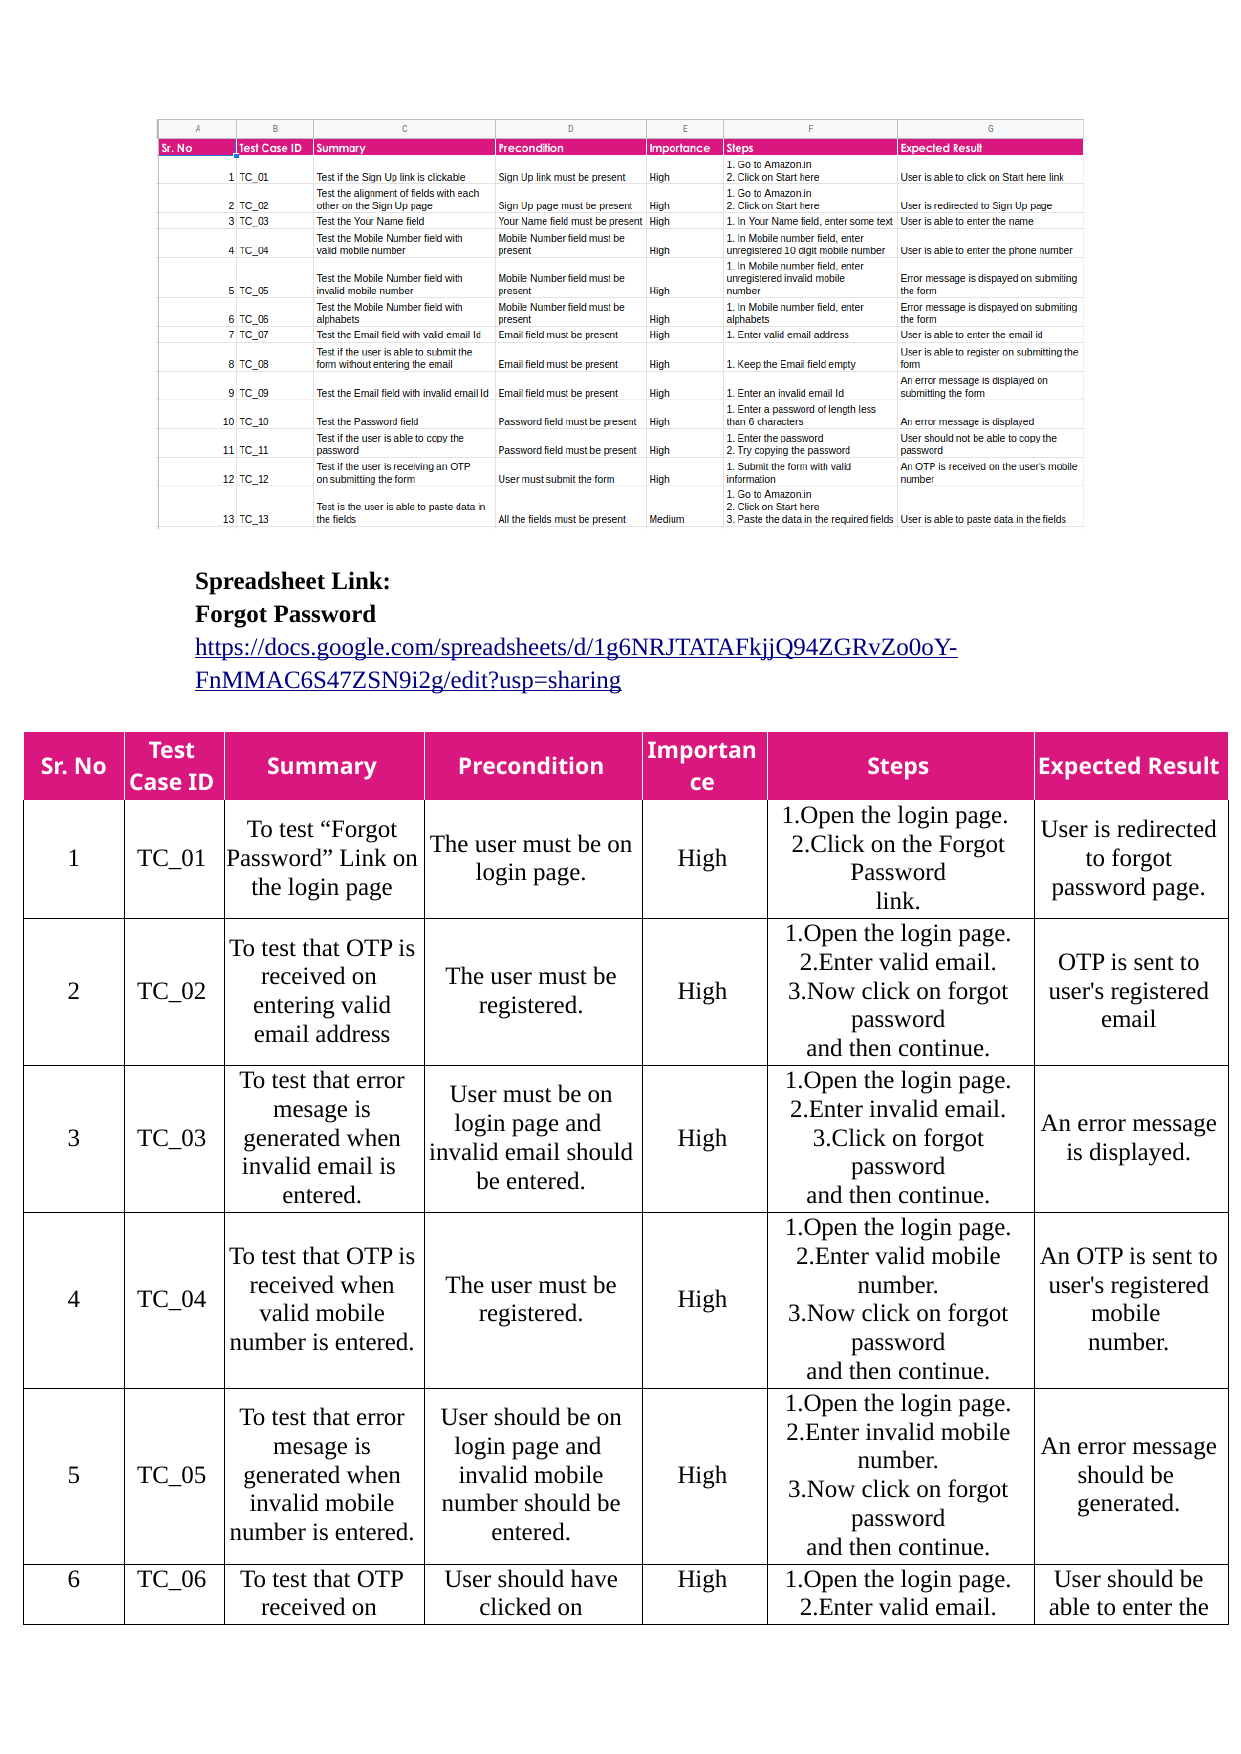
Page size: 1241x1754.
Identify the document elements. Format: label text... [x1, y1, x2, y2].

table_cell TC_01 [125, 801, 224, 918]
table_cell To test that OTP received on [225, 1565, 424, 1624]
table_cell 1.Open the login page. 2.Enter valid email. [768, 1565, 1034, 1624]
text https://docs.google.com/spreadsheets/d/1g6NRJTATAFkjjQ94ZGRvZo0oY-FnMMAC6S47ZSN9i2g/edit?usp=sharing [195, 632, 1122, 694]
table_cell 1.Open the login page. 2.Enter valid email. 3.Now click on forgot password and then continue. [768, 919, 1034, 1065]
picture [156, 118, 1084, 529]
table_cell User should be on login page and invalid mobile number should be entered. [425, 1389, 642, 1563]
table_cell The user must be registered. [425, 919, 642, 1065]
table_cell An error message is displayed. [1035, 1066, 1228, 1212]
table_cell TC_03 [125, 1066, 224, 1212]
table_cell TC_05 [125, 1389, 224, 1563]
table_cell 4 [24, 1213, 124, 1388]
table_cell To test that OTP is received on entering valid email address [225, 919, 424, 1065]
table_cell An error message should be generated. [1035, 1389, 1228, 1563]
table_cell 1 [24, 801, 124, 918]
text Spreadsheet Link: [195, 566, 1122, 595]
table_cell 2 [24, 919, 124, 1065]
table_cell An OTP is sent to user's registered mobile number. [1035, 1213, 1228, 1388]
table_cell 1.Open the login page. 2.Enter invalid mobile number. 3.Now click on forgot password and then continue. [768, 1389, 1034, 1563]
table_header Sr. No [24, 732, 124, 800]
table_cell TC_06 [125, 1565, 224, 1624]
table_header Expected Result [1035, 732, 1228, 800]
table_cell 5 [24, 1389, 124, 1563]
table_cell To test that error mesage is generated when invalid mobile number is entered. [225, 1389, 424, 1563]
table_cell 1.Open the login page. 2.Click on the Forgot Password link. [768, 801, 1034, 918]
table_cell High [643, 1389, 767, 1563]
table_cell The user must be on login page. [425, 801, 642, 918]
table_cell High [643, 1565, 767, 1624]
table_cell User must be on login page and invalid email should be entered. [425, 1066, 642, 1212]
table_cell OTP is sent to user's registered email [1035, 919, 1228, 1065]
table_cell To test “Forgot Password” Link on the login page [225, 801, 424, 918]
table_cell High [643, 1066, 767, 1212]
table_cell High [643, 1213, 767, 1388]
table_header Precondition [425, 732, 642, 800]
table_header Importance [643, 732, 767, 800]
table_cell High [643, 801, 767, 918]
text Forgot Password [195, 599, 1122, 628]
table_cell High [643, 919, 767, 1065]
table_cell To test that OTP is received when valid mobile number is entered. [225, 1213, 424, 1388]
table_cell The user must be registered. [425, 1213, 642, 1388]
table_cell To test that error mesage is generated when invalid email is entered. [225, 1066, 424, 1212]
table_cell User should be able to enter the [1035, 1565, 1228, 1624]
table_cell User should have clicked on [425, 1565, 642, 1624]
table_cell 1.Open the login page. 2.Enter valid mobile number. 3.Now click on forgot password and then continue. [768, 1213, 1034, 1388]
table_cell 6 [24, 1565, 124, 1624]
table_cell TC_02 [125, 919, 224, 1065]
table_header Steps [768, 732, 1034, 800]
table_cell 3 [24, 1066, 124, 1212]
table_header Test Case ID [125, 732, 224, 800]
table_cell User is redirected to forgot password page. [1035, 801, 1228, 918]
table_cell 1.Open the login page. 2.Enter invalid email. 3.Click on forgot password and then continue. [768, 1066, 1034, 1212]
table_cell TC_04 [125, 1213, 224, 1388]
table_header Summary [225, 732, 424, 800]
